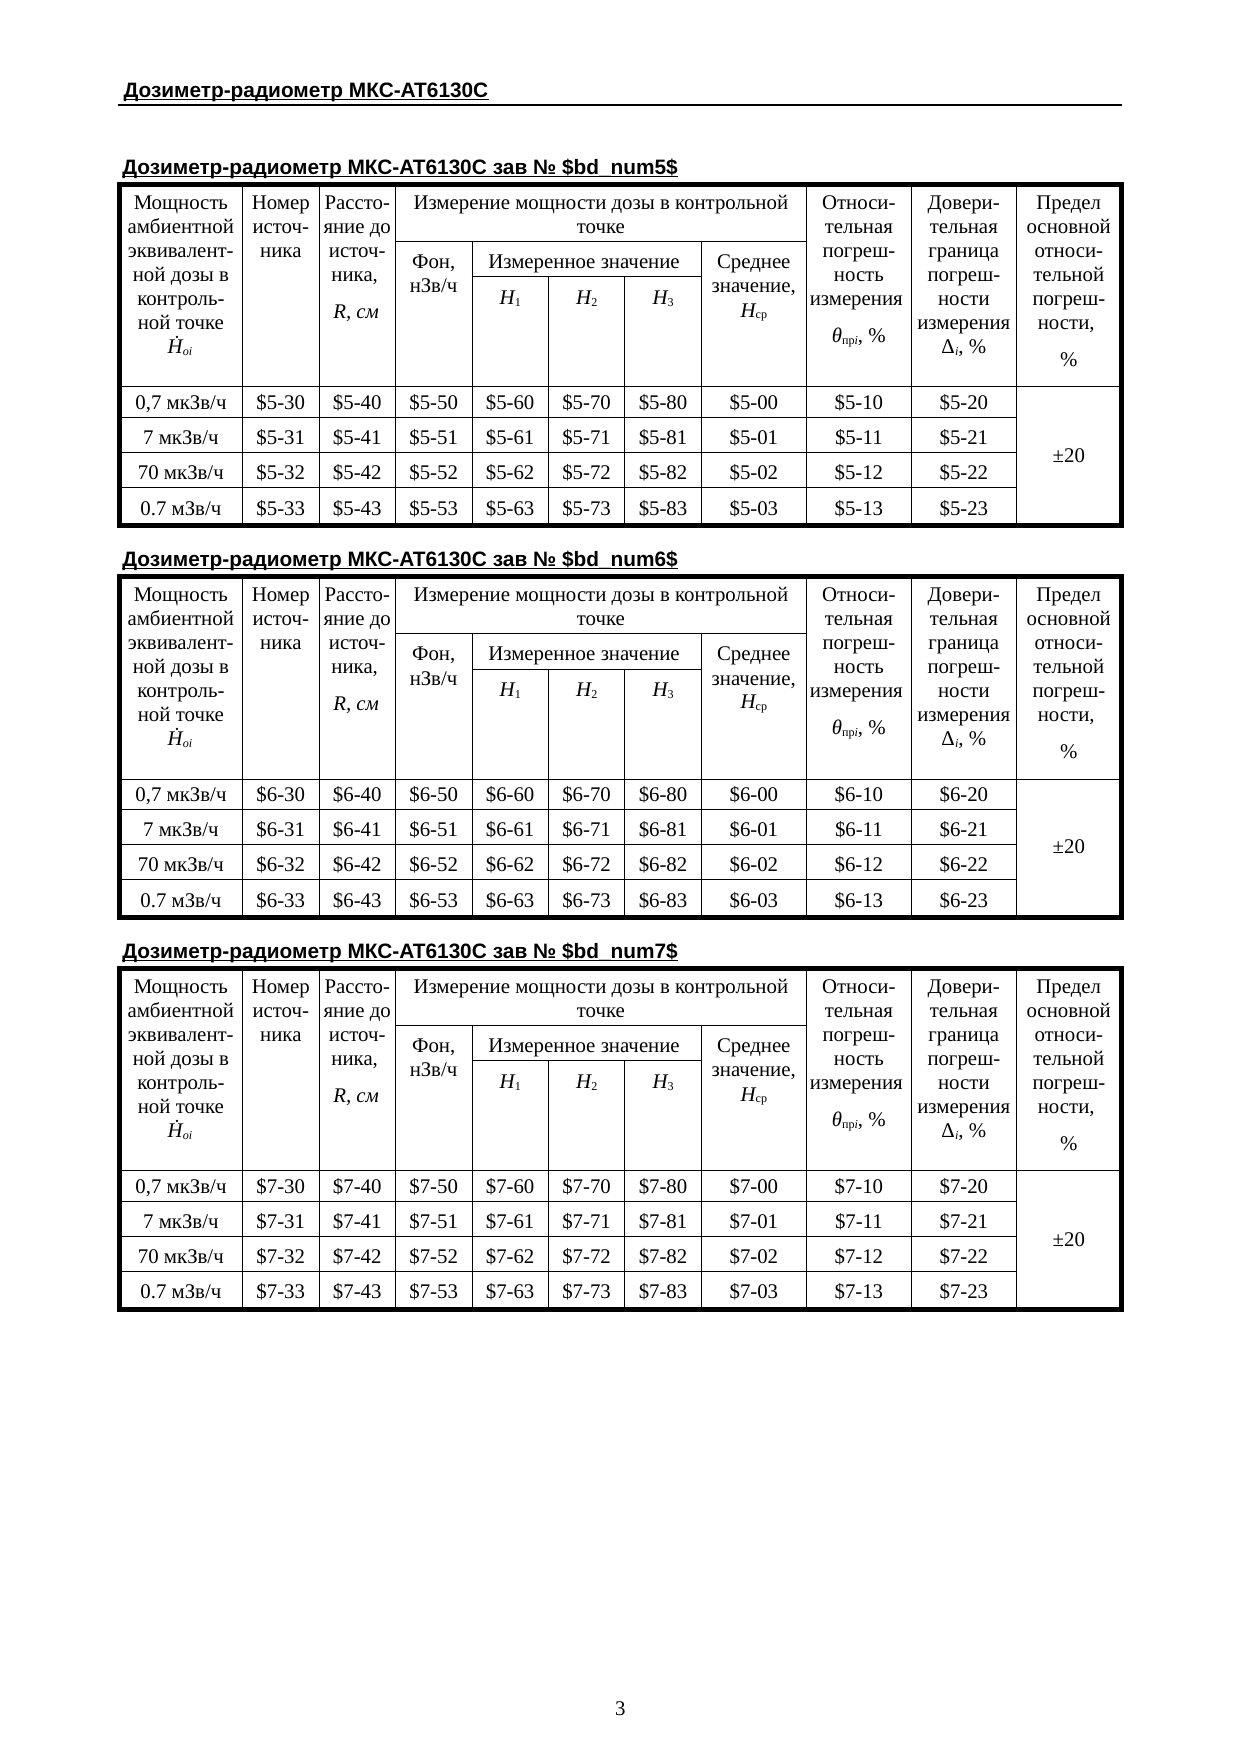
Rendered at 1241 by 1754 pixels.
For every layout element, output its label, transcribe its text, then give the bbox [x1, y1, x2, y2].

table_cell $7-70 [549, 1171, 624, 1201]
table_cell $6-72 [549, 845, 624, 879]
table_cell $6-33 [243, 880, 319, 914]
table_cell Предел основной относи-тельной погреш-ности, % [1017, 187, 1119, 386]
table_cell Номер источ-ника [243, 187, 319, 386]
table_cell $5-82 [625, 453, 701, 487]
table_cell Довери-тельная граница погреш-ности измерения Δi, % [912, 579, 1016, 778]
table_cell Довери-тельная граница погреш-ности измерения Δi, % [912, 187, 1016, 386]
table_cell 70 мкЗв/ч [122, 453, 242, 487]
table_cell H2 [549, 1061, 624, 1170]
table_cell $6-51 [396, 810, 472, 844]
table_cell $7-40 [320, 1171, 395, 1201]
table_cell $5-21 [912, 418, 1016, 452]
table_cell $6-03 [702, 880, 806, 914]
table_cell H1 [473, 277, 548, 386]
table_cell ±20 [1017, 1171, 1119, 1307]
table_cell $7-22 [912, 1237, 1016, 1271]
table_cell $7-50 [396, 1171, 472, 1201]
table_cell $5-63 [473, 488, 548, 523]
table_cell $7-51 [396, 1202, 472, 1236]
table_cell Фон, нЗв/ч [396, 634, 472, 778]
table_cell 0.7 мЗв/ч [122, 488, 242, 523]
table_header Дозиметр-радиометр МКС-AT6130C зав № $bd_num6$ [119, 528, 1121, 574]
table_cell $6-20 [912, 780, 1016, 809]
table_cell $6-61 [473, 810, 548, 844]
table_header Дозиметр-радиометр МКС-AT6130C зав № $bd_num5$ [119, 136, 1121, 182]
table_cell $5-62 [473, 453, 548, 487]
table_cell $7-73 [549, 1272, 624, 1307]
table_cell $5-31 [243, 418, 319, 452]
table_cell Среднее значение, Hср [702, 1026, 806, 1170]
table_cell $5-53 [396, 488, 472, 523]
table_cell Измерение мощности дозы в контрольной точке [396, 971, 806, 1025]
table_cell Фон, нЗв/ч [396, 1026, 472, 1170]
table_cell Номер источ-ника [243, 971, 319, 1170]
table_cell H3 [625, 277, 701, 386]
table_cell ±20 [1017, 780, 1119, 914]
table_cell H1 [473, 1061, 548, 1170]
table_cell Мощность амбиентной эквивалент-ной дозы в контроль-ной точке Ḣoi [122, 187, 242, 386]
table_cell H2 [549, 670, 624, 778]
table_cell $5-01 [702, 418, 806, 452]
table_cell $7-13 [807, 1272, 911, 1307]
table_cell $5-10 [807, 387, 911, 417]
table_cell Номер источ-ника [243, 579, 319, 778]
table_cell $6-02 [702, 845, 806, 879]
table_cell $6-22 [912, 845, 1016, 879]
table_cell $5-42 [320, 453, 395, 487]
table_cell Относи-тельная погреш-ность измерения θпрi, % [807, 971, 911, 1170]
table_cell Среднее значение, Hср [702, 242, 806, 386]
table_cell $5-81 [625, 418, 701, 452]
table_cell $7-53 [396, 1272, 472, 1307]
table_cell $6-50 [396, 780, 472, 809]
table_cell Относи-тельная погреш-ность измерения θпрi, % [807, 187, 911, 386]
table_cell $7-21 [912, 1202, 1016, 1236]
table_cell Измерение мощности дозы в контрольной точке [396, 579, 806, 633]
table_cell $7-03 [702, 1272, 806, 1307]
table_cell $7-80 [625, 1171, 701, 1201]
table_cell $7-71 [549, 1202, 624, 1236]
table_cell $6-43 [320, 880, 395, 914]
table_cell $6-10 [807, 780, 911, 809]
table_cell 0,7 мкЗв/ч [122, 387, 242, 417]
table_cell Измеренное значение [473, 1026, 701, 1060]
table_cell $7-12 [807, 1237, 911, 1271]
table_cell $7-62 [473, 1237, 548, 1271]
table_cell $6-13 [807, 880, 911, 914]
table_cell $6-80 [625, 780, 701, 809]
table_cell $5-30 [243, 387, 319, 417]
table_cell $5-83 [625, 488, 701, 523]
table_cell 70 мкЗв/ч [122, 1237, 242, 1271]
table_cell Мощность амбиентной эквивалент-ной дозы в контроль-ной точке Ḣoi [122, 971, 242, 1170]
table_cell $7-00 [702, 1171, 806, 1201]
table_cell $5-11 [807, 418, 911, 452]
table_cell $5-51 [396, 418, 472, 452]
table_cell $6-81 [625, 810, 701, 844]
table_cell ±20 [1017, 387, 1119, 523]
table_cell $5-60 [473, 387, 548, 417]
table_cell $5-23 [912, 488, 1016, 523]
table_cell $5-41 [320, 418, 395, 452]
table_cell Рассто-яние до источ-ника, R, см [320, 187, 395, 386]
table_cell $7-83 [625, 1272, 701, 1307]
table_cell $6-70 [549, 780, 624, 809]
table_cell $6-23 [912, 880, 1016, 914]
table_cell $6-31 [243, 810, 319, 844]
table_cell 7 мкЗв/ч [122, 418, 242, 452]
table_cell $5-50 [396, 387, 472, 417]
table_cell $7-63 [473, 1272, 548, 1307]
table_cell $6-30 [243, 780, 319, 809]
table_cell $6-41 [320, 810, 395, 844]
table_cell Предел основной относи-тельной погреш-ности, % [1017, 579, 1119, 778]
table_cell $7-82 [625, 1237, 701, 1271]
table_cell $5-33 [243, 488, 319, 523]
table_cell $7-23 [912, 1272, 1016, 1307]
table_cell $6-11 [807, 810, 911, 844]
table_cell $6-63 [473, 880, 548, 914]
table_cell 0.7 мЗв/ч [122, 880, 242, 914]
table_cell $5-00 [702, 387, 806, 417]
table_cell $7-41 [320, 1202, 395, 1236]
table_cell $6-83 [625, 880, 701, 914]
table_cell Измерение мощности дозы в контрольной точке [396, 187, 806, 241]
table_cell $5-52 [396, 453, 472, 487]
table_cell 7 мкЗв/ч [122, 810, 242, 844]
table_cell $5-43 [320, 488, 395, 523]
table_cell Фон, нЗв/ч [396, 242, 472, 386]
table_cell $7-60 [473, 1171, 548, 1201]
table_header Дозиметр-радиометр МКС-AT6130C зав № $bd_num7$ [119, 920, 1121, 966]
table_cell Среднее значение, Hср [702, 634, 806, 778]
table_cell 70 мкЗв/ч [122, 845, 242, 879]
table_cell H3 [625, 670, 701, 778]
table_cell Измеренное значение [473, 242, 701, 276]
table_cell $6-73 [549, 880, 624, 914]
table_cell $7-61 [473, 1202, 548, 1236]
table_cell $6-12 [807, 845, 911, 879]
table_cell Рассто-яние до источ-ника, R, см [320, 579, 395, 778]
table_cell $6-71 [549, 810, 624, 844]
table_cell $6-42 [320, 845, 395, 879]
table_cell $5-71 [549, 418, 624, 452]
table_cell $7-01 [702, 1202, 806, 1236]
table_cell $5-40 [320, 387, 395, 417]
table_cell Рассто-яние до источ-ника, R, см [320, 971, 395, 1170]
table_cell $7-11 [807, 1202, 911, 1236]
table_cell H3 [625, 1061, 701, 1170]
table_cell $5-70 [549, 387, 624, 417]
table_cell $6-82 [625, 845, 701, 879]
table_cell $7-20 [912, 1171, 1016, 1201]
table_cell 7 мкЗв/ч [122, 1202, 242, 1236]
table_cell $7-81 [625, 1202, 701, 1236]
table_cell H1 [473, 670, 548, 778]
table_cell $5-61 [473, 418, 548, 452]
table_cell Предел основной относи-тельной погреш-ности, % [1017, 971, 1119, 1170]
table_cell $6-32 [243, 845, 319, 879]
table_cell $7-32 [243, 1237, 319, 1271]
table_cell $5-73 [549, 488, 624, 523]
table_cell H2 [549, 277, 624, 386]
table_cell $6-00 [702, 780, 806, 809]
table_cell $7-30 [243, 1171, 319, 1201]
table_cell $7-52 [396, 1237, 472, 1271]
table_cell $6-21 [912, 810, 1016, 844]
table_cell $6-40 [320, 780, 395, 809]
table_cell $7-31 [243, 1202, 319, 1236]
table_cell 0,7 мкЗв/ч [122, 780, 242, 809]
table_cell $7-43 [320, 1272, 395, 1307]
table_cell Довери-тельная граница погреш-ности измерения Δi, % [912, 971, 1016, 1170]
table_cell $5-32 [243, 453, 319, 487]
table_cell $7-10 [807, 1171, 911, 1201]
table_cell $7-42 [320, 1237, 395, 1271]
table_cell $5-02 [702, 453, 806, 487]
table_cell $5-20 [912, 387, 1016, 417]
table_cell $5-22 [912, 453, 1016, 487]
table_cell $7-72 [549, 1237, 624, 1271]
table_cell Измеренное значение [473, 634, 701, 668]
table_cell $5-03 [702, 488, 806, 523]
table_cell $6-62 [473, 845, 548, 879]
table_cell $5-80 [625, 387, 701, 417]
table_cell $7-02 [702, 1237, 806, 1271]
table_cell $7-33 [243, 1272, 319, 1307]
table_cell 0.7 мЗв/ч [122, 1272, 242, 1307]
table_cell $5-13 [807, 488, 911, 523]
table_cell $6-53 [396, 880, 472, 914]
table_cell $6-01 [702, 810, 806, 844]
table_cell $5-72 [549, 453, 624, 487]
table_cell $6-52 [396, 845, 472, 879]
table_cell 0,7 мкЗв/ч [122, 1171, 242, 1201]
table_cell Относи-тельная погреш-ность измерения θпрi, % [807, 579, 911, 778]
table_cell $5-12 [807, 453, 911, 487]
table_cell Мощность амбиентной эквивалент-ной дозы в контроль-ной точке Ḣoi [122, 579, 242, 778]
table_cell $6-60 [473, 780, 548, 809]
